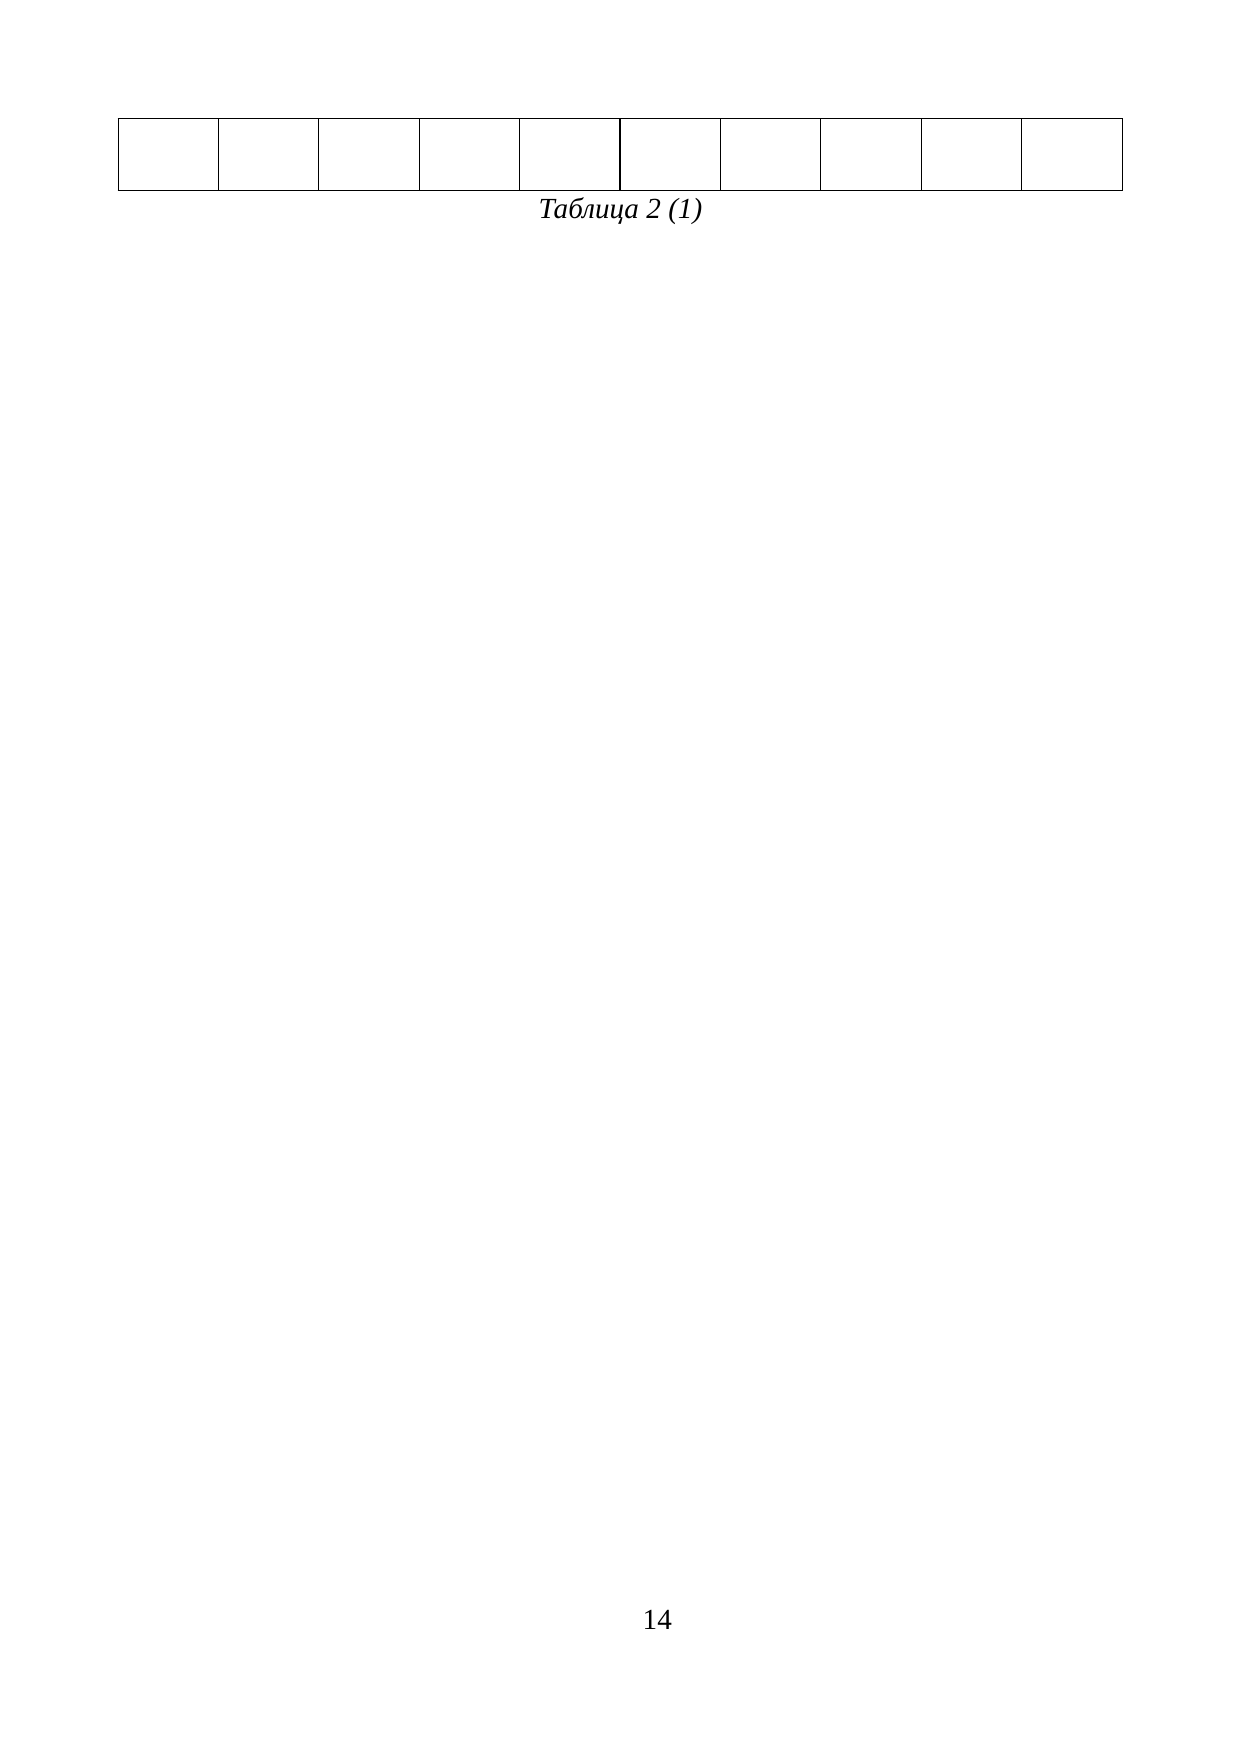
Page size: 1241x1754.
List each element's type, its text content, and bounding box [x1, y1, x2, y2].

table_cell [319, 119, 419, 190]
table_cell [119, 119, 218, 190]
table_cell [219, 119, 318, 190]
table_cell [922, 119, 1021, 190]
table_cell [520, 119, 619, 190]
table_cell [1022, 119, 1122, 190]
table_cell [621, 119, 720, 190]
table_cell [420, 119, 519, 190]
table_cell [821, 119, 921, 190]
text Таблица 2 (1) [118, 191, 1122, 224]
table_cell [721, 119, 820, 190]
